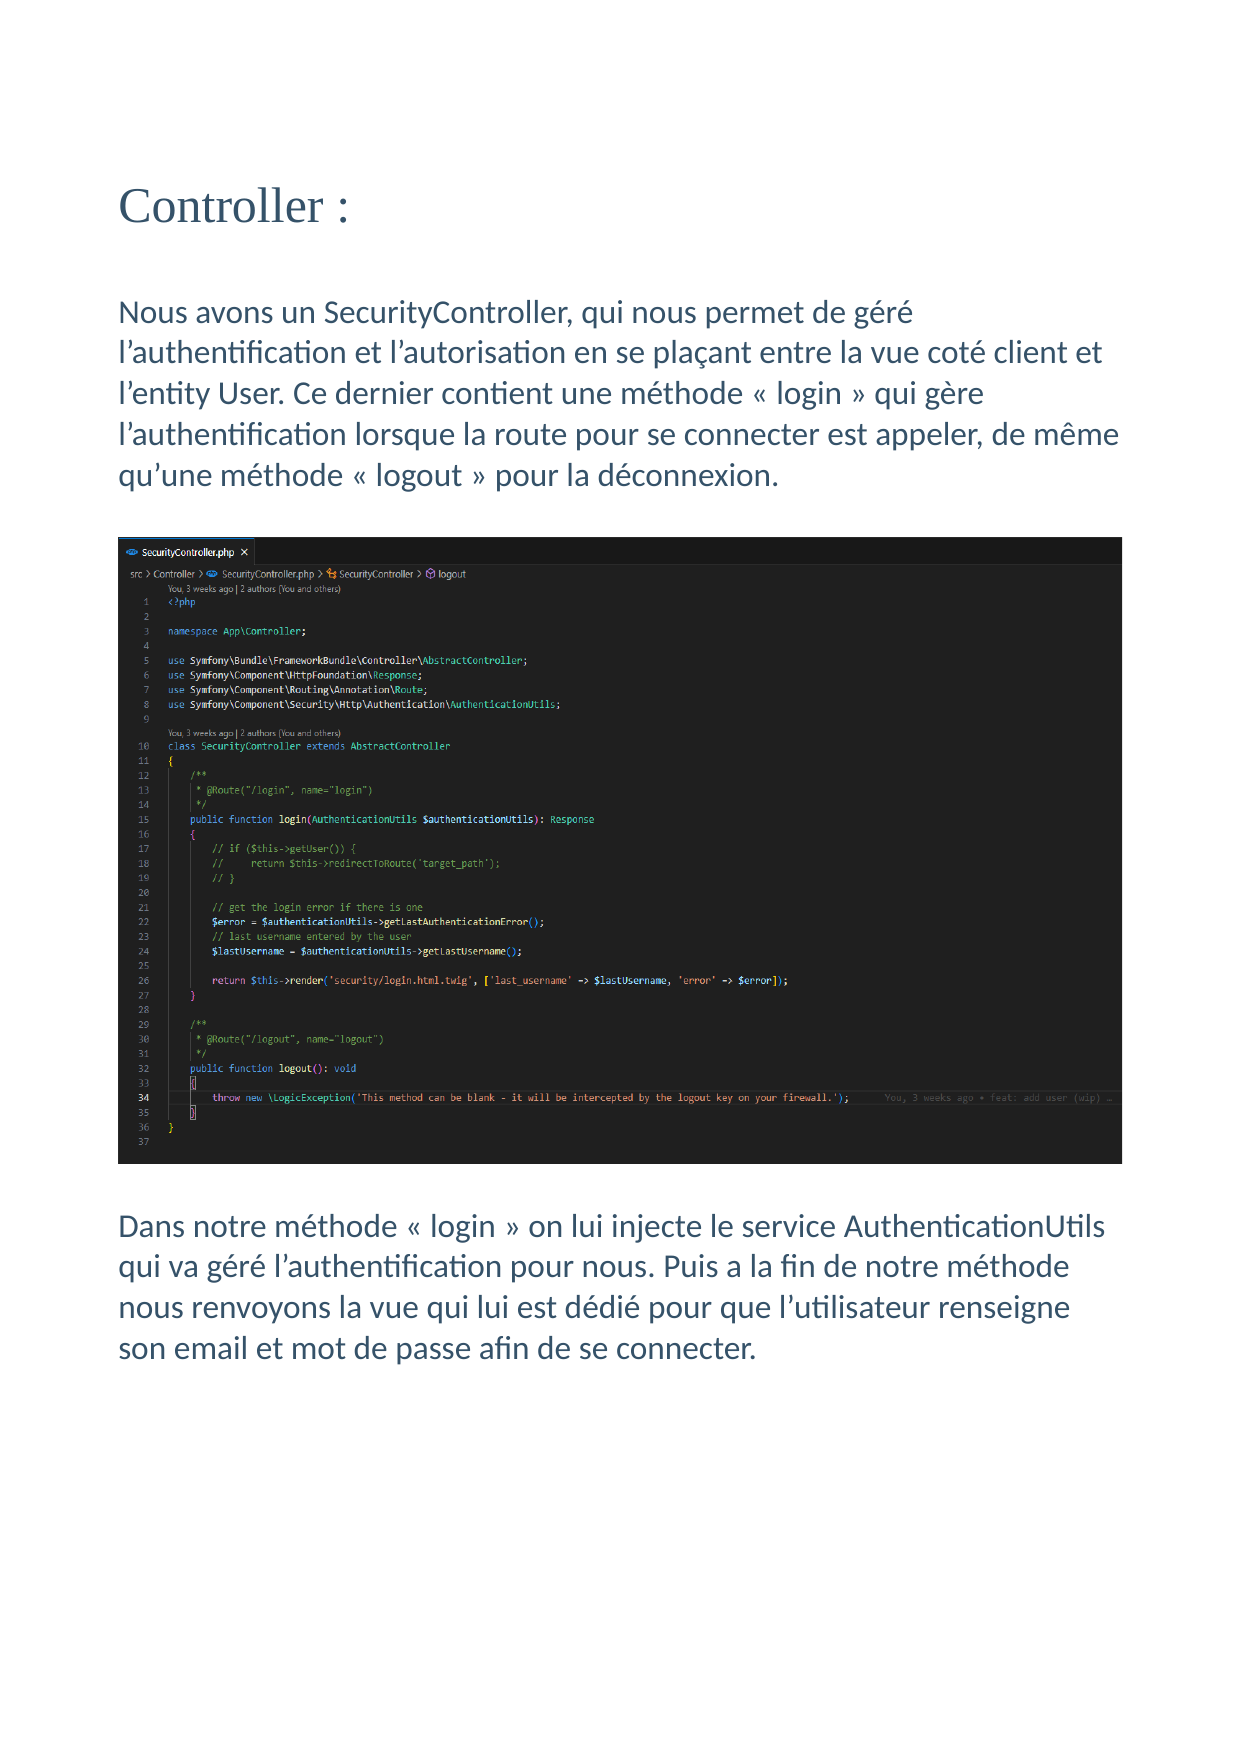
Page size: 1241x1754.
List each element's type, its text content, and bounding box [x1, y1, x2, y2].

text Nous avons un SecurityController, qui nous permet de géré l’authentification et l’autorisation en se plaçant entre la vue coté client et l’entity User. Ce dernier contient une méthode « login » qui gère l’authentification lorsque la route pour se connecter est appeler, de même qu’une méthode « logout » pour la déconnexion. [118, 291, 1122, 494]
picture [118, 537, 1123, 1164]
text Controller : [118, 176, 1122, 233]
text Dans notre méthode « login » on lui injecte le service AuthenticationUtils qui va géré l’authentification pour nous. Puis a la fin de notre méthode nous renvoyons la vue qui lui est dédié pour que l’utilisateur renseigne son email et mot de passe afin de se connecter. [118, 1205, 1122, 1368]
